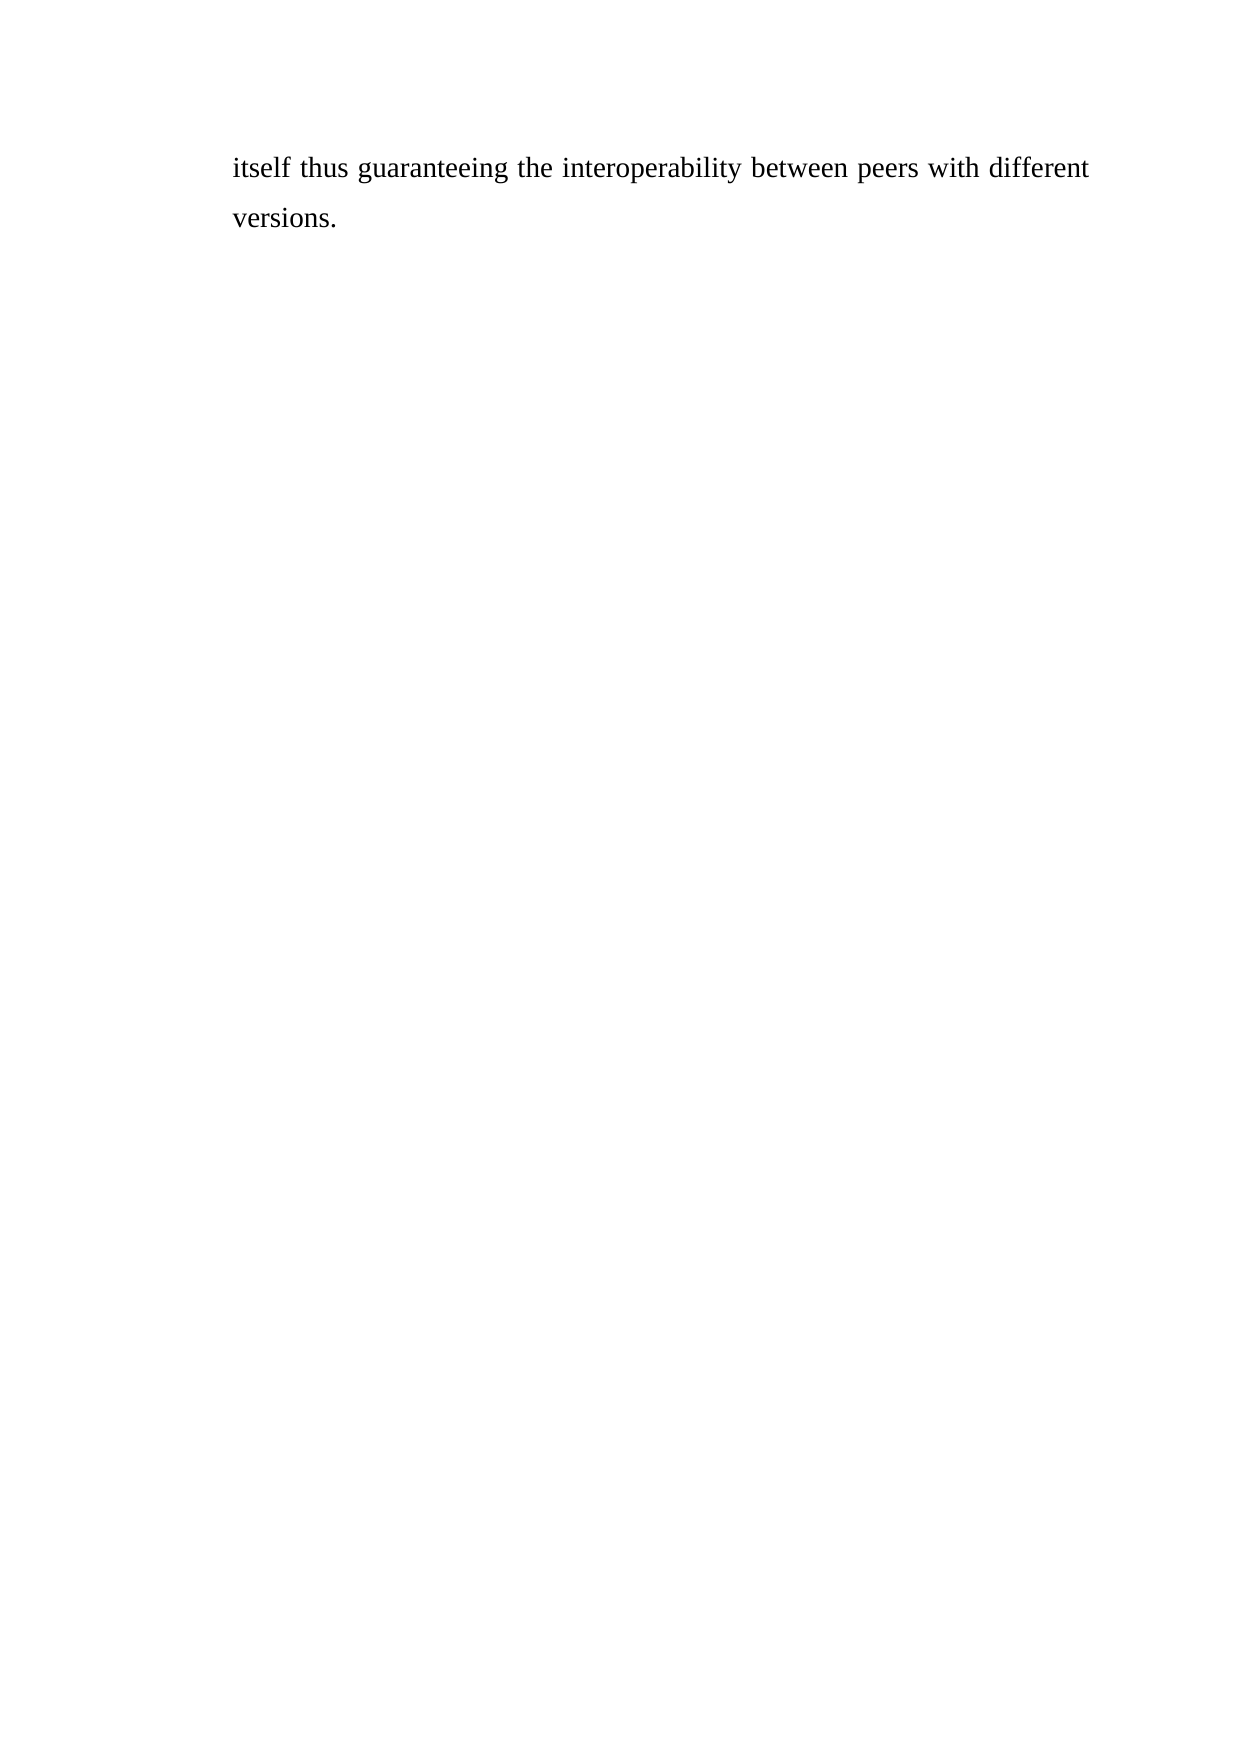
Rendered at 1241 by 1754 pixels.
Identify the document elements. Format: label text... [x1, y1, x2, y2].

list itself thus guaranteeing the interoperability between peers with different versions. [232, 150, 1090, 234]
